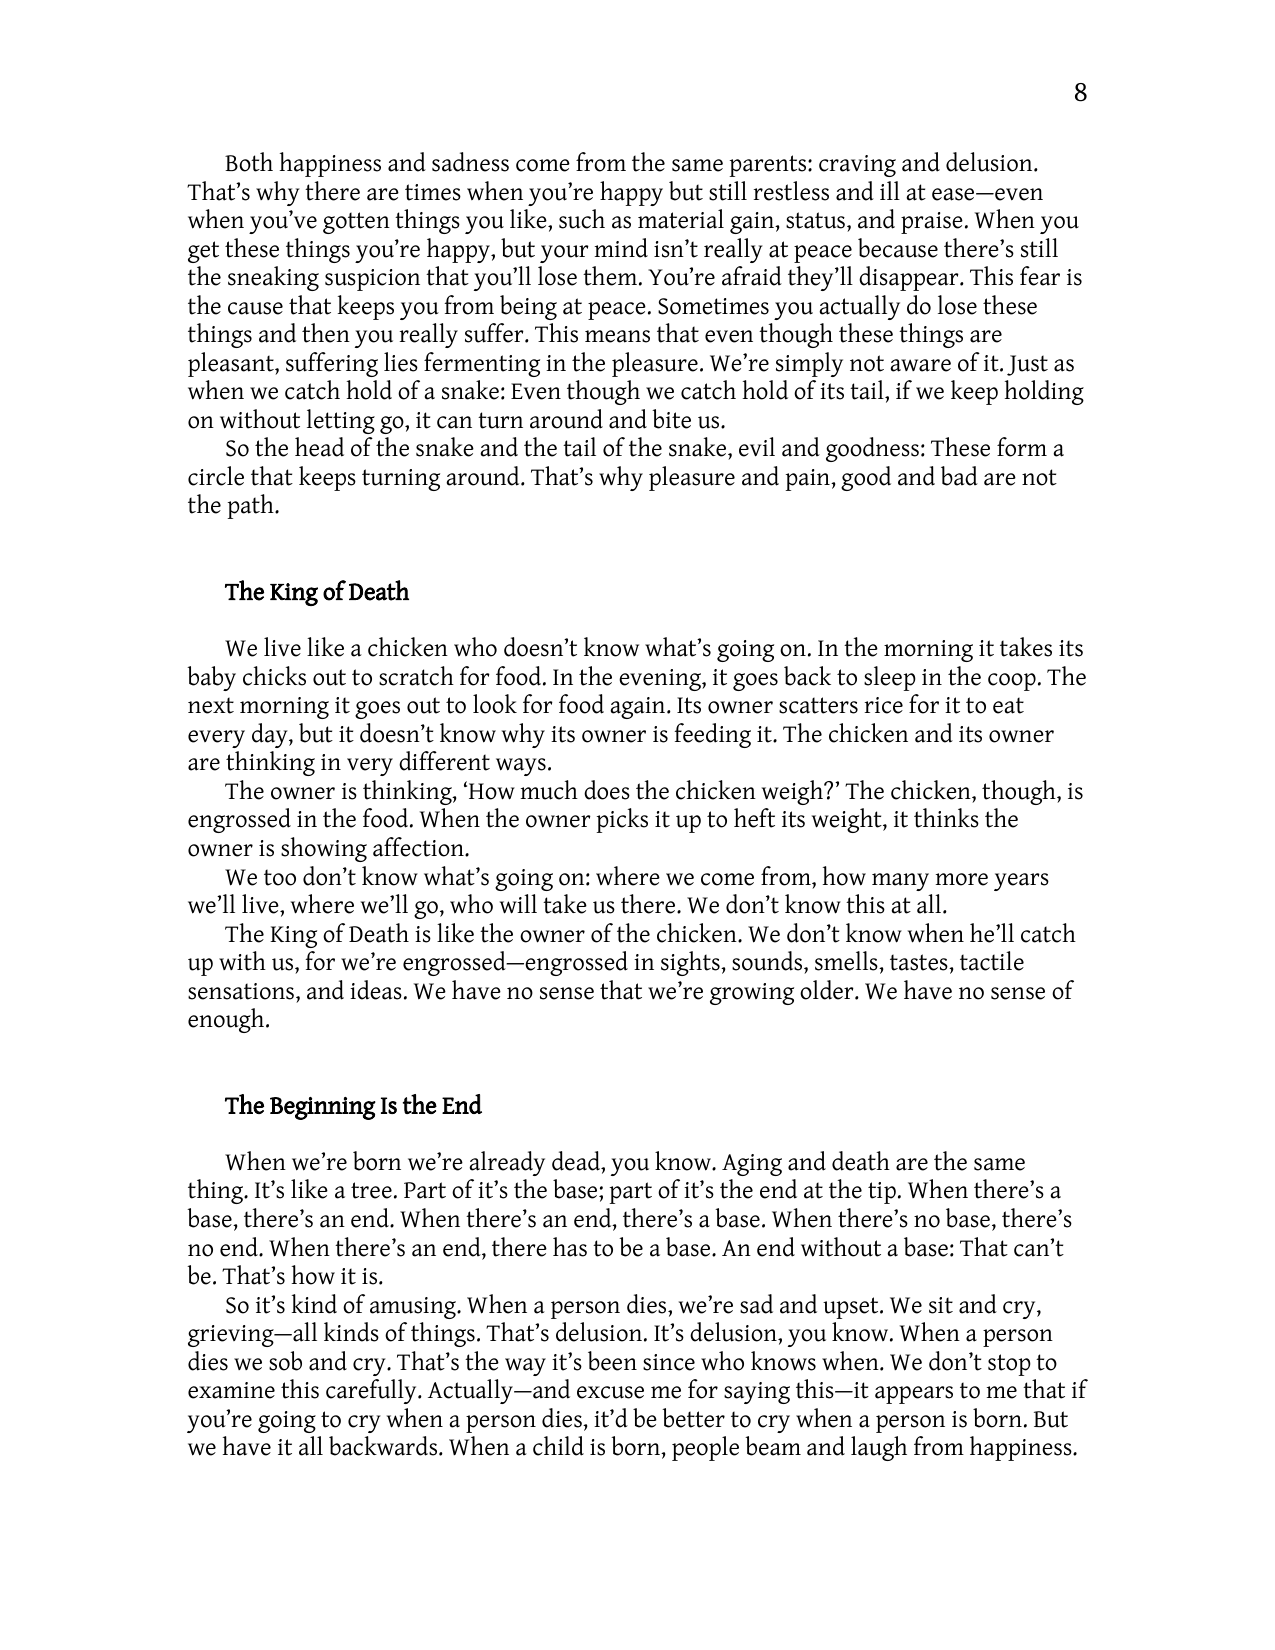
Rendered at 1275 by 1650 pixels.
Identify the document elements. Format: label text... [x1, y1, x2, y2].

text So it’s kind of amusing. When a person dies, we’re sad and upset. We sit and cry, grieving—all kinds of things. That’s delusion. It’s delusion, you know. When a person dies we sob and cry. That’s the way it’s been since who knows when. We don’t stop to examine this carefully. Actually—and excuse me for saying this—it appears to me that if you’re going to cry when a person dies, it’d be better to cry when a person is born. But we have it all backwards. When a child is born, people beam and laugh from happiness. [187, 1292, 1087, 1463]
text The King of Death is like the owner of the chicken. We don’t know when he’ll catch up with us, for we’re engrossed—engrossed in sights, sounds, smells, tastes, tactile sensations, and ideas. We have no sense that we’re growing older. We have no sense of enough. [187, 921, 1087, 1035]
text Both happiness and sadness come from the same parents: craving and delusion. That’s why there are times when you’re happy but still restless and ill at ease—even when you’ve gotten things you like, such as material gain, status, and praise. When you get these things you’re happy, but your mind isn’t really at peace because there’s still the sneaking suspicion that you’ll lose them. You’re afraid they’ll disappear. This fear is the cause that keeps you from being at peace. Sometimes you actually do lose these things and then you really suffer. This means that even though these things are pleasant, suffering lies fermenting in the pleasure. We’re simply not aware of it. Just as when we catch hold of a snake: Even though we catch hold of its tail, if we keep holding on without letting go, it can turn around and bite us. [187, 150, 1087, 435]
text We live like a chicken who doesn’t know what’s going on. In the morning it takes its baby chicks out to scratch for food. In the evening, it goes back to sleep in the coop. The next morning it goes out to look for food again. Its owner scatters rice for it to eat every day, but it doesn’t know why its owner is feeding it. The chicken and its owner are thinking in very different ways. [187, 635, 1087, 778]
subtitle The King of Death [187, 578, 1087, 607]
text We too don’t know what’s going on: where we come from, how many more years we’ll live, where we’ll go, who will take us there. We don’t know this at all. [187, 863, 1087, 921]
subtitle The Beginning Is the End [187, 1092, 1087, 1120]
text The owner is thinking, ‘How much does the chicken weigh?’ The chicken, though, is engrossed in the food. When the owner picks it up to heft its weight, it thinks the owner is showing affection. [187, 778, 1087, 863]
text So the head of the snake and the tail of the snake, evil and goodness: These form a circle that keeps turning around. That’s why pleasure and pain, good and bad are not the path. [187, 435, 1087, 521]
text When we’re born we’re already dead, you know. Aging and death are the same thing. It’s like a tree. Part of it’s the base; part of it’s the end at the tip. When there’s a base, there’s an end. When there’s an end, there’s a base. When there’s no base, there’s no end. When there’s an end, there has to be a base. An end without a base: That can’t be. That’s how it is. [187, 1149, 1087, 1292]
